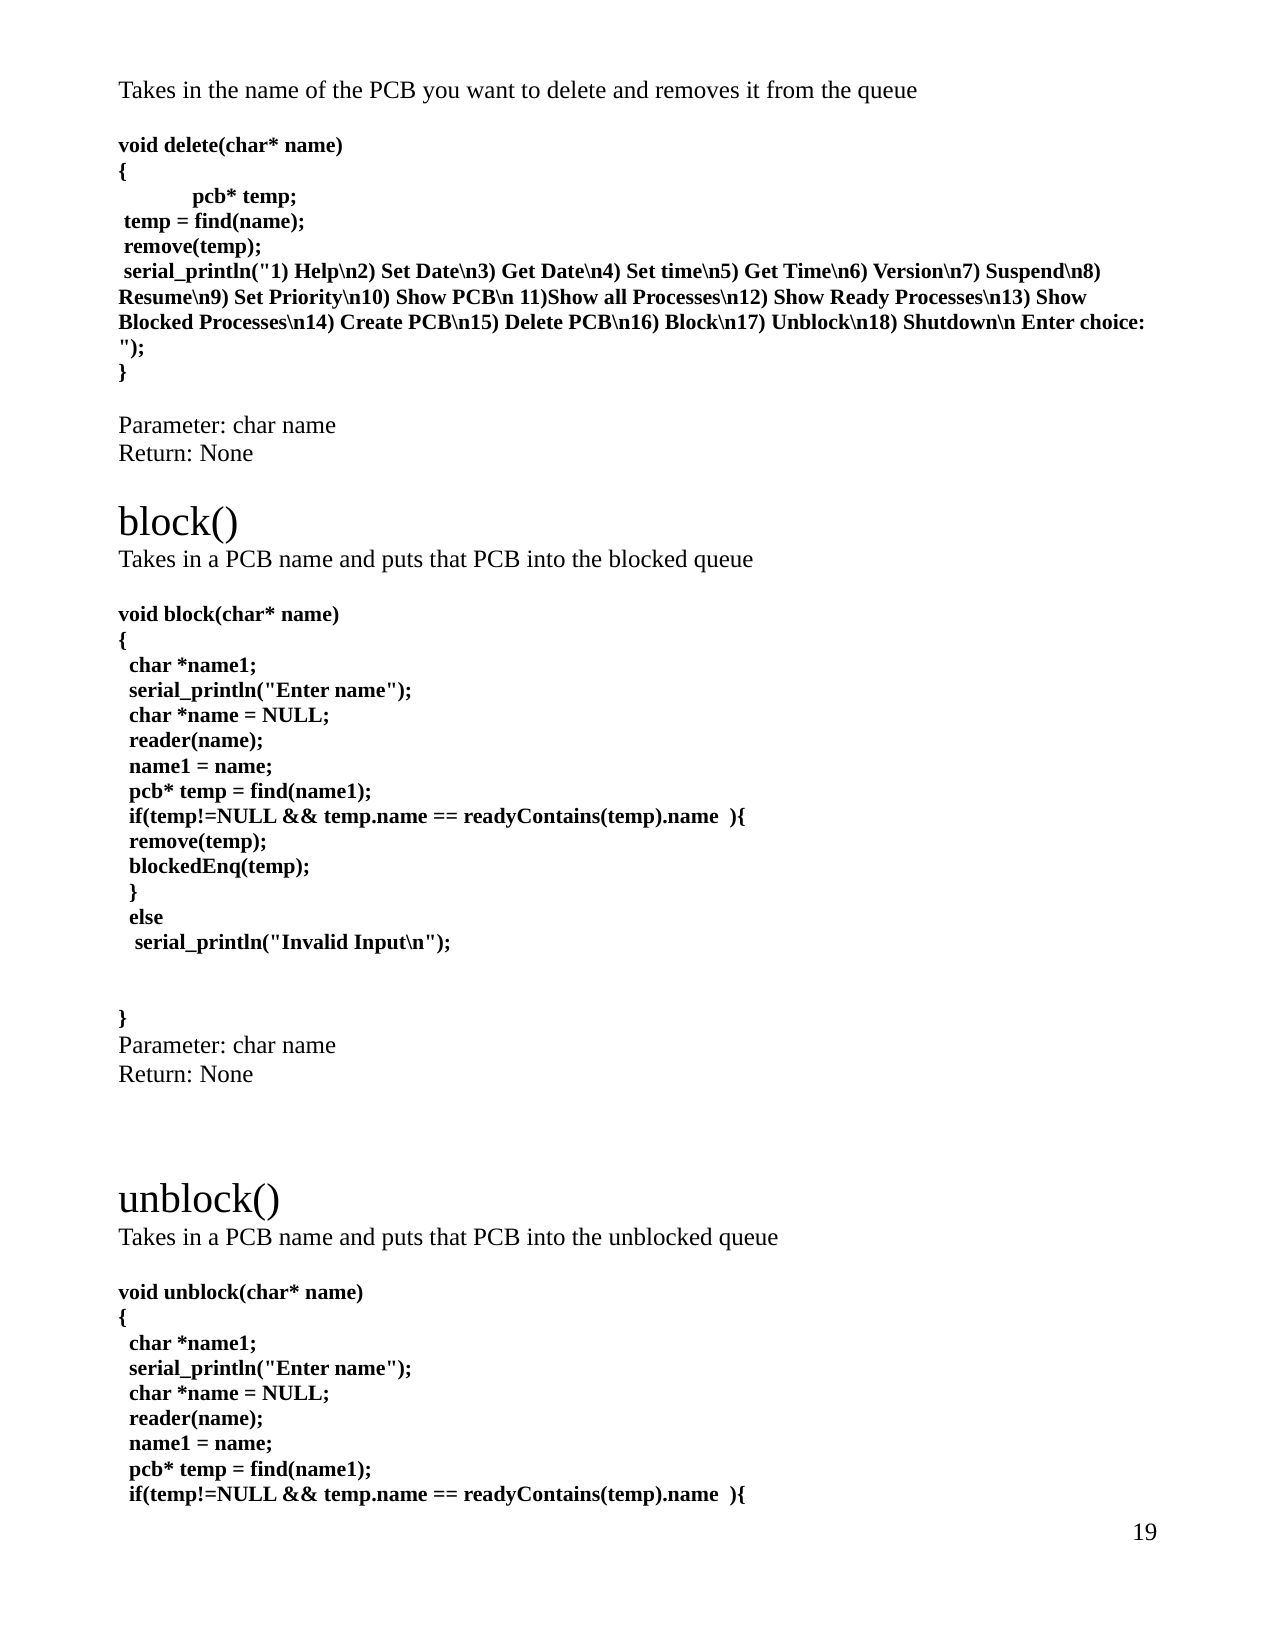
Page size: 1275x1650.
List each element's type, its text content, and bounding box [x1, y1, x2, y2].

text Parameter: char name [118, 1030, 1157, 1059]
text } [118, 359, 1157, 384]
text char *name1; [118, 1329, 1157, 1355]
text unblock() [118, 1174, 1157, 1222]
text remove(temp); [118, 828, 1157, 853]
text serial_println("1) Help\n2) Set Date\n3) Get Date\n4) Set time\n5) Get Time\n6) Version\n7) Suspend\n8) Resume\n9) Set Priority\n10) Show PCB\n 11)Show all Processes\n12) Show Ready Processes\n13) Show Blocked Processes\n14) Create PCB\n15) Delete PCB\n16) Block\n17) Unblock\n18) Shutdown\n Enter choice: "); [118, 258, 1157, 359]
text Return: None [118, 438, 1157, 467]
text reader(name); [118, 727, 1157, 753]
text char *name = NULL; [118, 702, 1157, 727]
text pcb* temp = find(name1); [118, 778, 1157, 803]
text } [118, 879, 1157, 904]
text { [118, 627, 1157, 652]
text Parameter: char name [118, 410, 1157, 438]
text name1 = name; [118, 753, 1157, 778]
text } [118, 1005, 1157, 1030]
text char *name1; [118, 652, 1157, 677]
text temp = find(name); [118, 208, 1157, 233]
text else [118, 904, 1157, 929]
text serial_println("Enter name"); [118, 677, 1157, 702]
text Return: None [118, 1059, 1157, 1087]
text serial_println("Enter name"); [118, 1355, 1157, 1380]
text void unblock(char* name) [118, 1279, 1157, 1304]
text { [118, 158, 1157, 183]
text { [118, 1304, 1157, 1329]
text if(temp!=NULL && temp.name == readyContains(temp).name ){ [118, 803, 1157, 828]
text name1 = name; [118, 1430, 1157, 1456]
text block() [118, 496, 1157, 544]
text if(temp!=NULL && temp.name == readyContains(temp).name ){ [118, 1481, 1157, 1506]
text Takes in the name of the PCB you want to delete and removes it from the queue [118, 75, 1157, 104]
text void block(char* name) [118, 601, 1157, 627]
text remove(temp); [118, 233, 1157, 258]
text Takes in a PCB name and puts that PCB into the blocked queue [118, 544, 1157, 573]
text Takes in a PCB name and puts that PCB into the unblocked queue [118, 1222, 1157, 1250]
text char *name = NULL; [118, 1380, 1157, 1405]
text void delete(char* name) [118, 132, 1157, 158]
text reader(name); [118, 1405, 1157, 1430]
text blockedEnq(temp); [118, 853, 1157, 879]
text pcb* temp = find(name1); [118, 1456, 1157, 1481]
text pcb* temp; [118, 183, 1157, 208]
text serial_println("Invalid Input\n"); [118, 929, 1157, 954]
